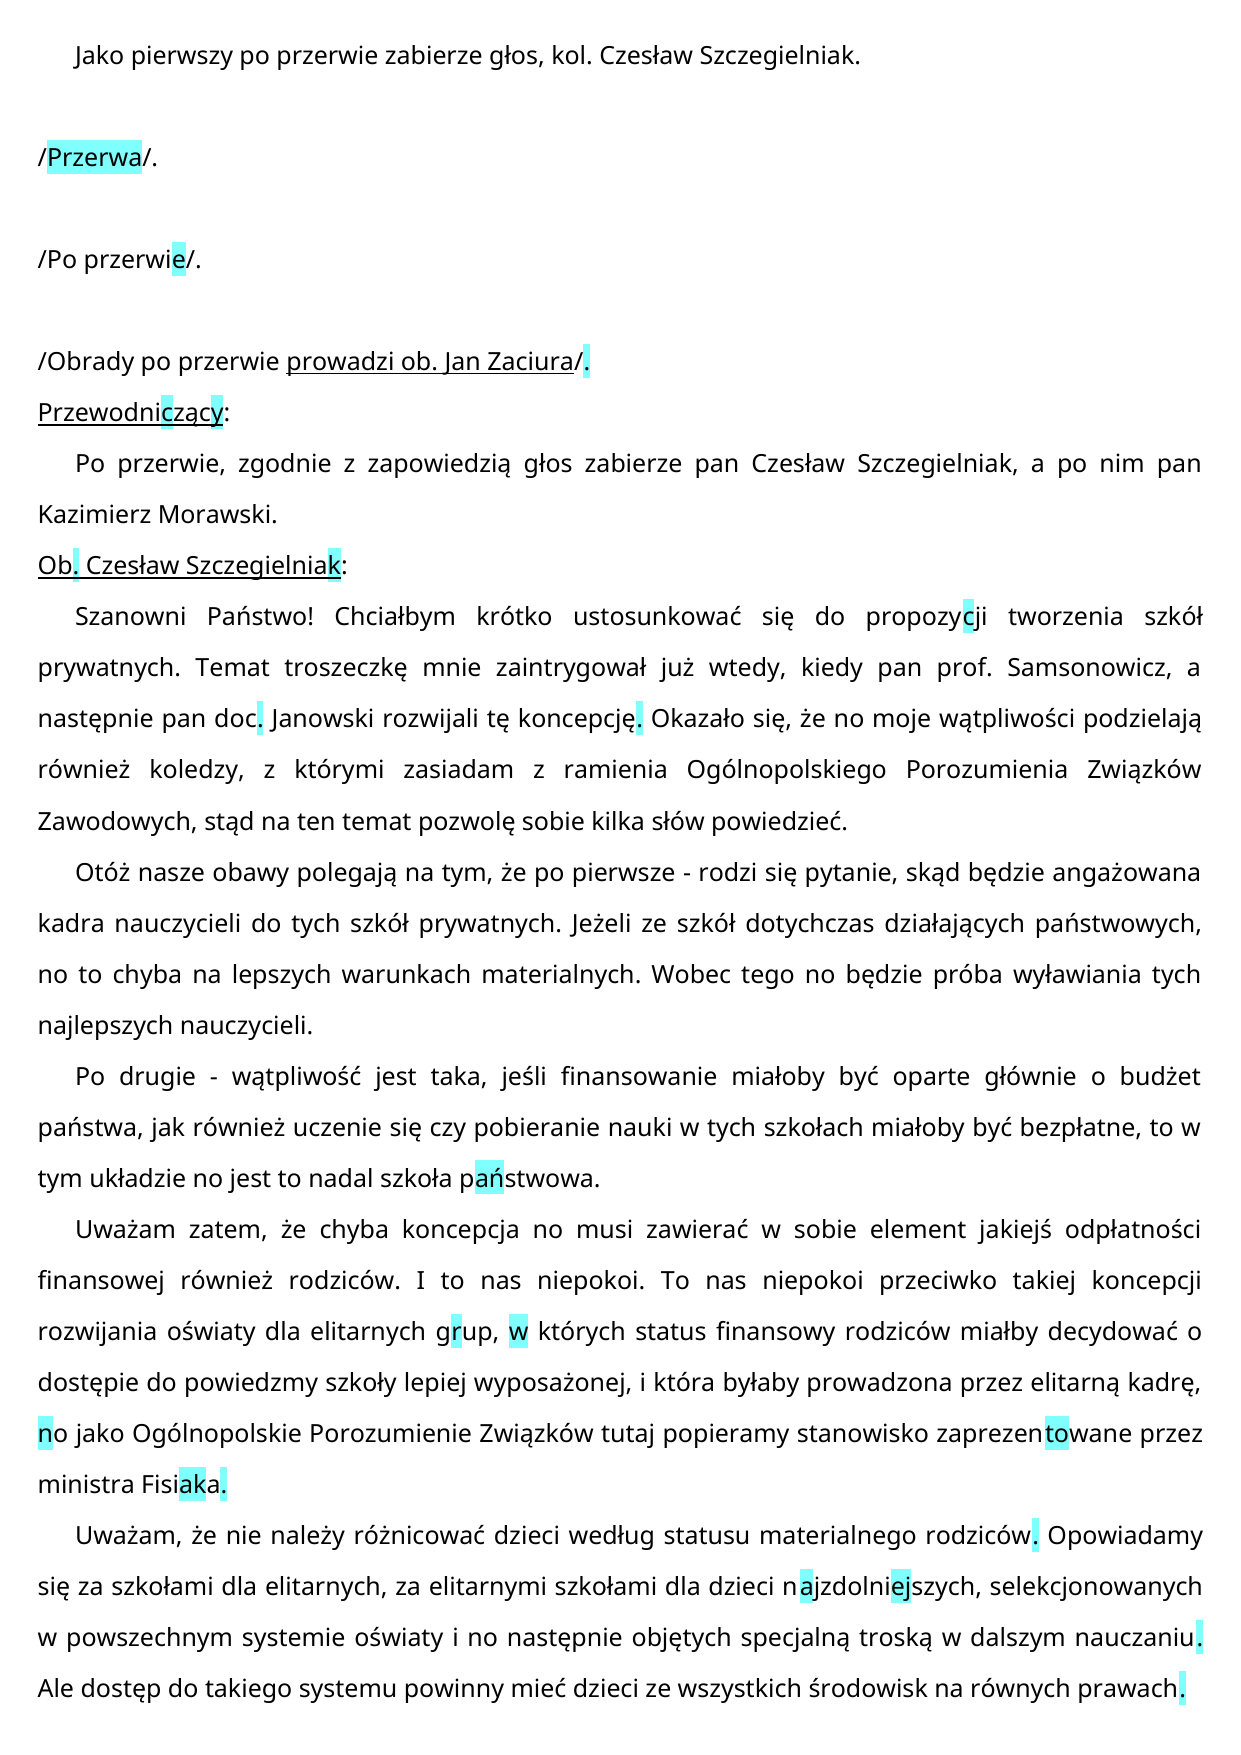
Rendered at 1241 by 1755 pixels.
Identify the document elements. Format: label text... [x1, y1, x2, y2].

text Po drugie - wątpliwość jest taka, jeśli finansowanie miałoby być oparte głównie o budżet państwa, jak również uczenie się czy pobieranie nauki w tych szkołach miałoby być bezpłatne, to w tym układzie no jest to nadal szkoła państwowa. [37, 1058, 1203, 1194]
text /Po przerwie/. [37, 242, 1203, 276]
text Jako pierwszy po przerwie zabierze głos, kol. Czesław Szczegielniak. [37, 37, 1203, 72]
text Uważam, że nie należy różnicować dzieci według statusu materialnego rodziców. Opowiadamy się za szkołami dla elitarnych, za elitarnymi szkołami dla dzieci najzdolniejszych, selekcjonowanych w powszechnym systemie oświaty i no następnie objętych specjalną troską w dalszym nauczaniu. Ale dostęp do takiego systemu powinny mieć dzieci ze wszystkich środowisk na równych prawach. [37, 1518, 1203, 1705]
text /Przerwa/. [37, 139, 1203, 174]
text Ob. Czesław Szczegielniak: [37, 548, 1203, 582]
text /Obrady po przerwie prowadzi ob. Jan Zaciura/. [37, 344, 1203, 378]
text Uważam zatem, że chyba koncepcja no musi zawierać w sobie element jakiejś odpłatności finansowej również rodziców. I to nas niepokoi. To nas niepokoi przeciwko takiej koncepcji rozwijania oświaty dla elitarnych grup, w których status finansowy rodziców miałby decydować o dostępie do powiedzmy szkoły lepiej wyposażonej, i która byłaby prowadzona przez elitarną kadrę, no jako Ogólnopolskie Porozumienie Związków tutaj popieramy stanowisko zaprezentowane przez ministra Fisiaka. [37, 1211, 1203, 1501]
text Po przerwie, zgodnie z zapowiedzią głos zabierze pan Czesław Szczegielniak, a po nim pan Kazimierz Morawski. [37, 446, 1203, 531]
text Przewodniczący: [37, 395, 1203, 429]
text Otóż nasze obawy polegają na tym, że po pierwsze - rodzi się pytanie, skąd będzie angażowana kadra nauczycieli do tych szkół prywatnych. Jeżeli ze szkół dotychczas działających państwowych, no to chyba na lepszych warunkach materialnych. Wobec tego no będzie próba wyławiania tych najlepszych nauczycieli. [37, 854, 1203, 1041]
text Szanowni Państwo! Chciałbym krótko ustosunkować się do propozycji tworzenia szkół prywatnych. Temat troszeczkę mnie zaintrygował już wtedy, kiedy pan prof. Samsonowicz, a następnie pan doc. Janowski rozwijali tę koncepcję. Okazało się, że no moje wątpliwości podzielają również koledzy, z którymi zasiadam z ramienia Ogólnopolskiego Porozumienia Związków Zawodowych, stąd na ten temat pozwolę sobie kilka słów powiedzieć. [37, 599, 1203, 837]
